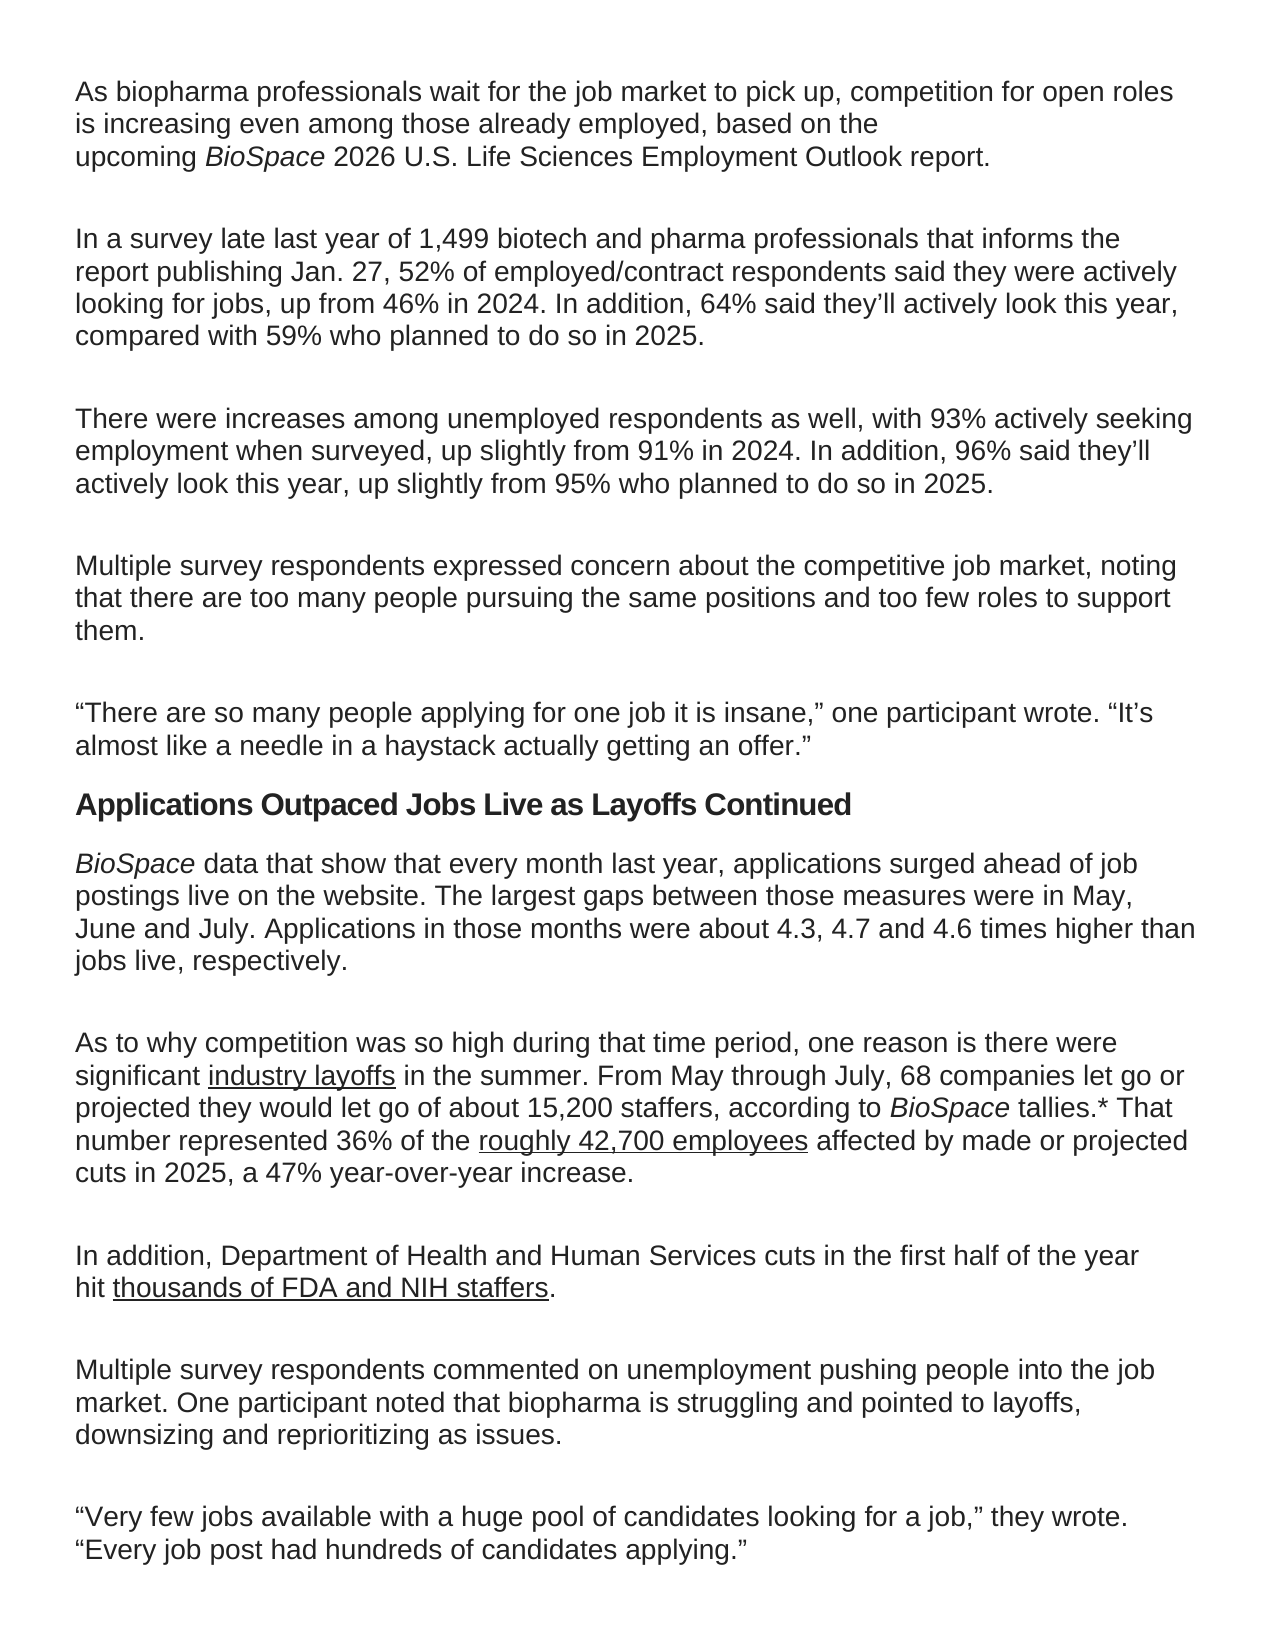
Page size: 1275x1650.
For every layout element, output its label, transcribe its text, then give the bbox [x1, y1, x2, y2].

text Multiple survey respondents expressed concern about the competitive job market, noting that there are too many people pursuing the same positions and too few roles to support them. [75, 549, 1200, 646]
text There were increases among unemployed respondents as well, with 93% actively seeking employment when surveyed, up slightly from 91% in 2024. In addition, 96% said they’ll actively look this year, up slightly from 95% who planned to do so in 2025. [75, 402, 1200, 499]
text In addition, Department of Health and Human Services cuts in the first half of the year hit thousands of FDA and NIH staffers. [75, 1238, 1200, 1303]
text “There are so many people applying for one job it is insane,” one participant wrote. “It’s almost like a needle in a haystack actually getting an offer.” [75, 696, 1200, 761]
subtitle Applications Outpaced Jobs Live as Layoffs Continued [75, 786, 1200, 822]
text As biopharma professionals wait for the job market to pick up, competition for open roles is increasing even among those already employed, based on the upcoming BioSpace 2026 U.S. Life Sciences Employment Outlook report. [75, 75, 1200, 172]
text In a survey late last year of 1,499 biotech and pharma professionals that informs the report publishing Jan. 27, 52% of employed/contract respondents said they were actively looking for jobs, up from 46% in 2024. In addition, 64% said they’ll actively look this year, compared with 59% who planned to do so in 2025. [75, 222, 1200, 352]
text “Very few jobs available with a huge pool of candidates looking for a job,” they wrote. “Every job post had hundreds of candidates applying.” [75, 1500, 1200, 1565]
text BioSpace data that show that every month last year, applications surged ahead of job postings live on the website. The largest gaps between those measures were in May, June and July. Applications in those months were about 4.3, 4.7 and 4.6 times higher than jobs live, respectively. [75, 847, 1200, 976]
text As to why competition was so high during that time period, one reason is there were significant industry layoffs in the summer. From May through July, 68 companies let go or projected they would let go of about 15,200 staffers, according to BioSpace tallies.* That number represented 36% of the roughly 42,700 employees affected by made or projected cuts in 2025, a 47% year-over-year increase. [75, 1026, 1200, 1188]
text Multiple survey respondents commented on unemployment pushing people into the job market. One participant noted that biopharma is struggling and pointed to layoffs, downsizing and reprioritizing as issues. [75, 1353, 1200, 1450]
